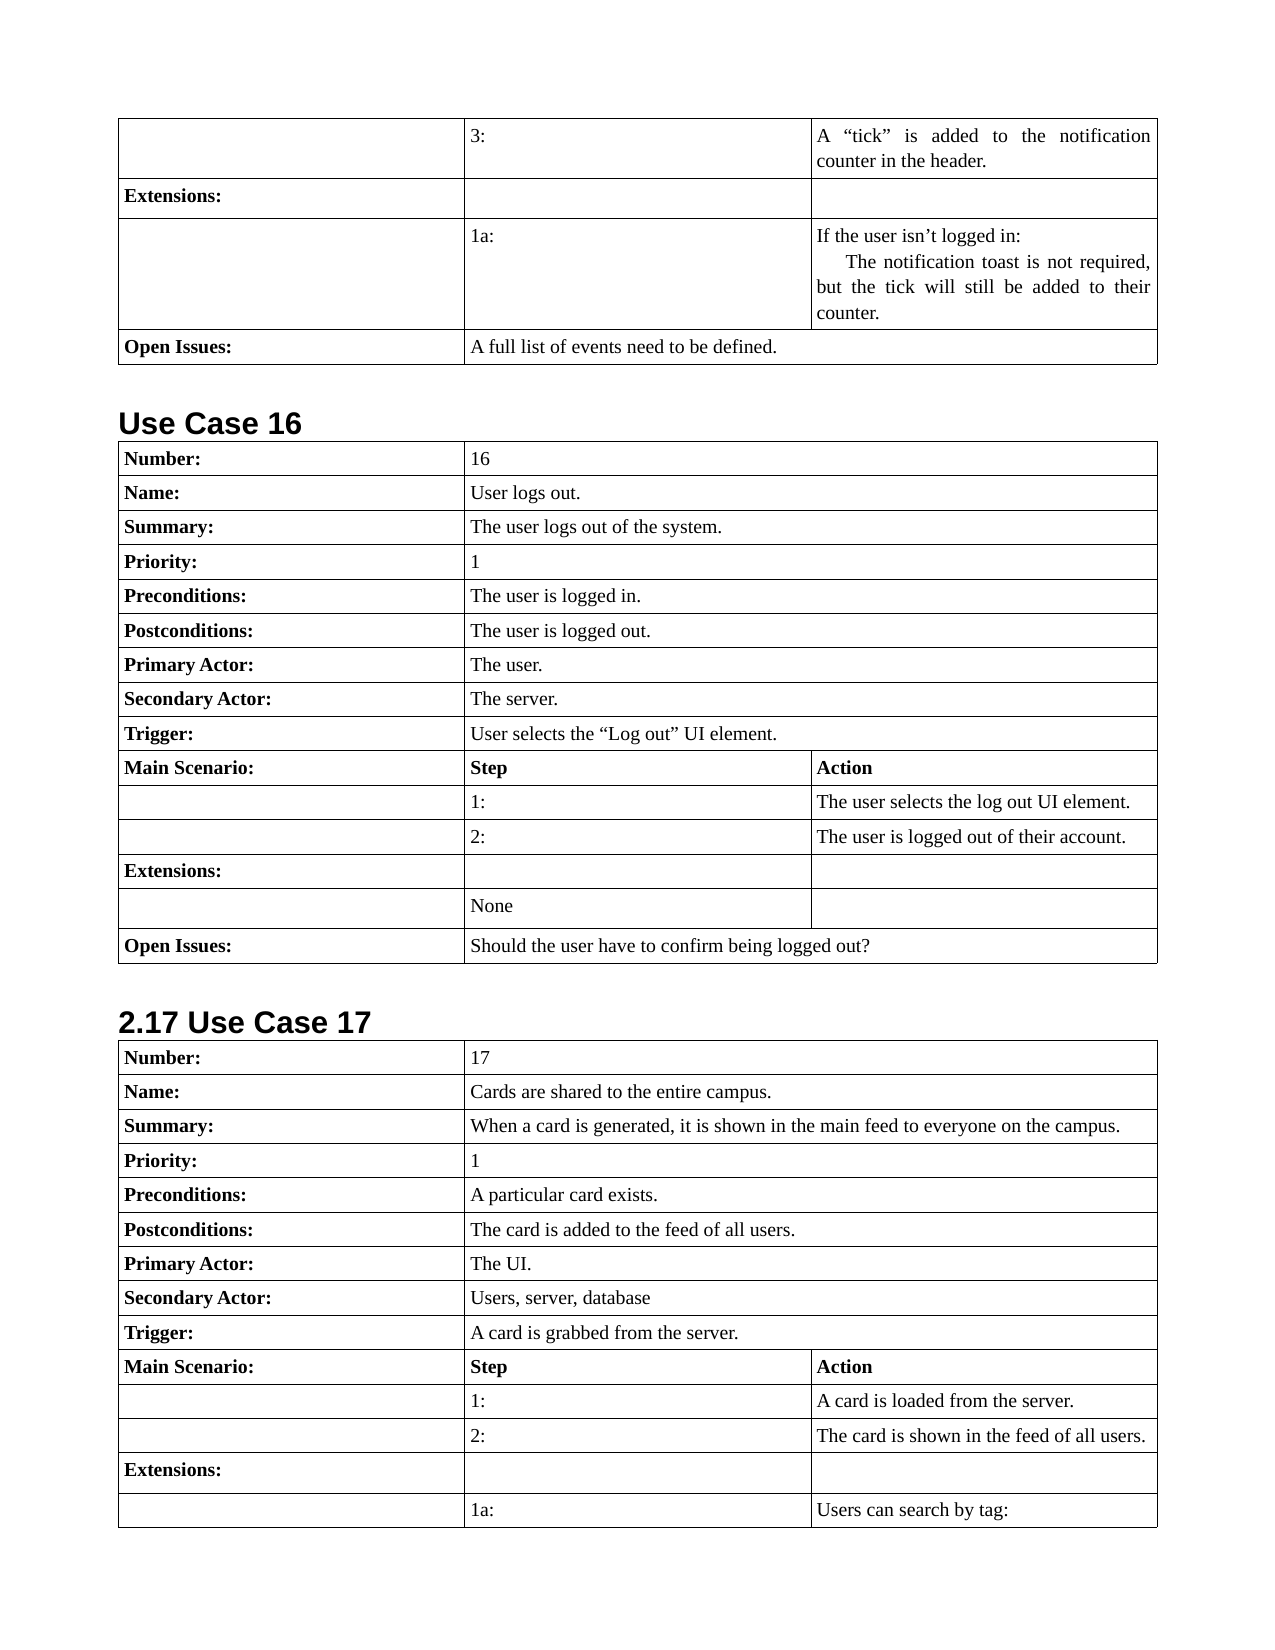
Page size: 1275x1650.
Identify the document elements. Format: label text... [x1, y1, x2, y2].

table_cell Main Scenario: [119, 1350, 464, 1383]
table_cell 1a: [465, 219, 811, 329]
table_cell 1a: [465, 1494, 811, 1527]
table_cell The UI. [465, 1247, 1157, 1280]
table_cell When a card is generated, it is shown in the main feed to everyone on the campus. [465, 1110, 1157, 1143]
table_cell Users can search by tag: [812, 1494, 1157, 1527]
table_cell The user selects the log out UI element. [812, 786, 1157, 819]
table_cell The user is logged out. [465, 614, 1157, 647]
table_cell Postconditions: [119, 1213, 464, 1246]
table_cell Should the user have to confirm being logged out? [465, 929, 1157, 962]
table_cell Extensions: [119, 1453, 464, 1493]
table_cell Cards are shared to the entire campus. [465, 1075, 1157, 1108]
table_cell A full list of events need to be defined. [465, 330, 1157, 364]
table_cell The card is added to the feed of all users. [465, 1213, 1157, 1246]
table_cell 2: [465, 820, 811, 853]
table_cell 3: [465, 119, 811, 178]
table_cell [465, 855, 811, 888]
text 2.17 Use Case 17 [118, 1004, 1157, 1040]
table_cell 1 [465, 545, 1157, 578]
table_cell 1: [465, 786, 811, 819]
table_cell Name: [119, 1075, 464, 1108]
table_cell Step [465, 751, 811, 785]
table_cell [119, 1494, 464, 1527]
table_cell [119, 786, 464, 819]
table_cell Action [812, 1350, 1157, 1383]
table_cell Trigger: [119, 1316, 464, 1349]
table_cell The user logs out of the system. [465, 511, 1157, 544]
table_cell Secondary Actor: [119, 1281, 464, 1315]
table_cell Priority: [119, 1144, 464, 1177]
table_cell [119, 820, 464, 853]
table_cell [119, 1385, 464, 1418]
table_header 17 [465, 1041, 1157, 1074]
table_cell A card is grabbed from the server. [465, 1316, 1157, 1349]
table_cell [465, 179, 811, 218]
table_cell Users, server, database [465, 1281, 1157, 1315]
table_cell User selects the “Log out” UI element. [465, 717, 1157, 750]
table_cell A “tick” is added to the notification counter in the header. [812, 119, 1157, 178]
table_header Number: [119, 442, 464, 475]
table_cell Trigger: [119, 717, 464, 750]
table_cell Preconditions: [119, 580, 464, 613]
table_cell [119, 1419, 464, 1452]
table_cell 1: [465, 1385, 811, 1418]
table_cell Primary Actor: [119, 1247, 464, 1280]
table_cell The server. [465, 683, 1157, 716]
table_cell [812, 179, 1157, 218]
table_cell The user. [465, 648, 1157, 682]
table_cell 1 [465, 1144, 1157, 1177]
table_cell If the user isn’t logged in: The notification toast is not required, but the tick will still be added to their counter. [812, 219, 1157, 329]
table_cell Primary Actor: [119, 648, 464, 682]
table_cell Secondary Actor: [119, 683, 464, 716]
table_cell The user is logged out of their account. [812, 820, 1157, 853]
table_cell [119, 219, 464, 329]
table_header Number: [119, 1041, 464, 1074]
table_cell A particular card exists. [465, 1178, 1157, 1212]
table_cell Postconditions: [119, 614, 464, 647]
table_cell Open Issues: [119, 929, 464, 962]
text Use Case 16 [118, 405, 1157, 441]
table_cell [812, 1453, 1157, 1493]
table_cell Main Scenario: [119, 751, 464, 785]
table_cell None [465, 889, 811, 928]
table_cell Preconditions: [119, 1178, 464, 1212]
table_cell Open Issues: [119, 330, 464, 364]
table_cell The user is logged in. [465, 580, 1157, 613]
table_cell Summary: [119, 511, 464, 544]
table_cell A card is loaded from the server. [812, 1385, 1157, 1418]
table_cell [812, 855, 1157, 888]
table_cell The card is shown in the feed of all users. [812, 1419, 1157, 1452]
table_cell Extensions: [119, 179, 464, 218]
table_cell Summary: [119, 1110, 464, 1143]
table_cell Priority: [119, 545, 464, 578]
table_cell Step [465, 1350, 811, 1383]
table_cell [119, 889, 464, 928]
table_cell Action [812, 751, 1157, 785]
table_header 16 [465, 442, 1157, 475]
table_cell User logs out. [465, 476, 1157, 510]
table_cell [812, 889, 1157, 928]
table_cell Name: [119, 476, 464, 510]
table_cell 2: [465, 1419, 811, 1452]
table_cell [119, 119, 464, 178]
table_cell Extensions: [119, 855, 464, 888]
table_cell [465, 1453, 811, 1493]
